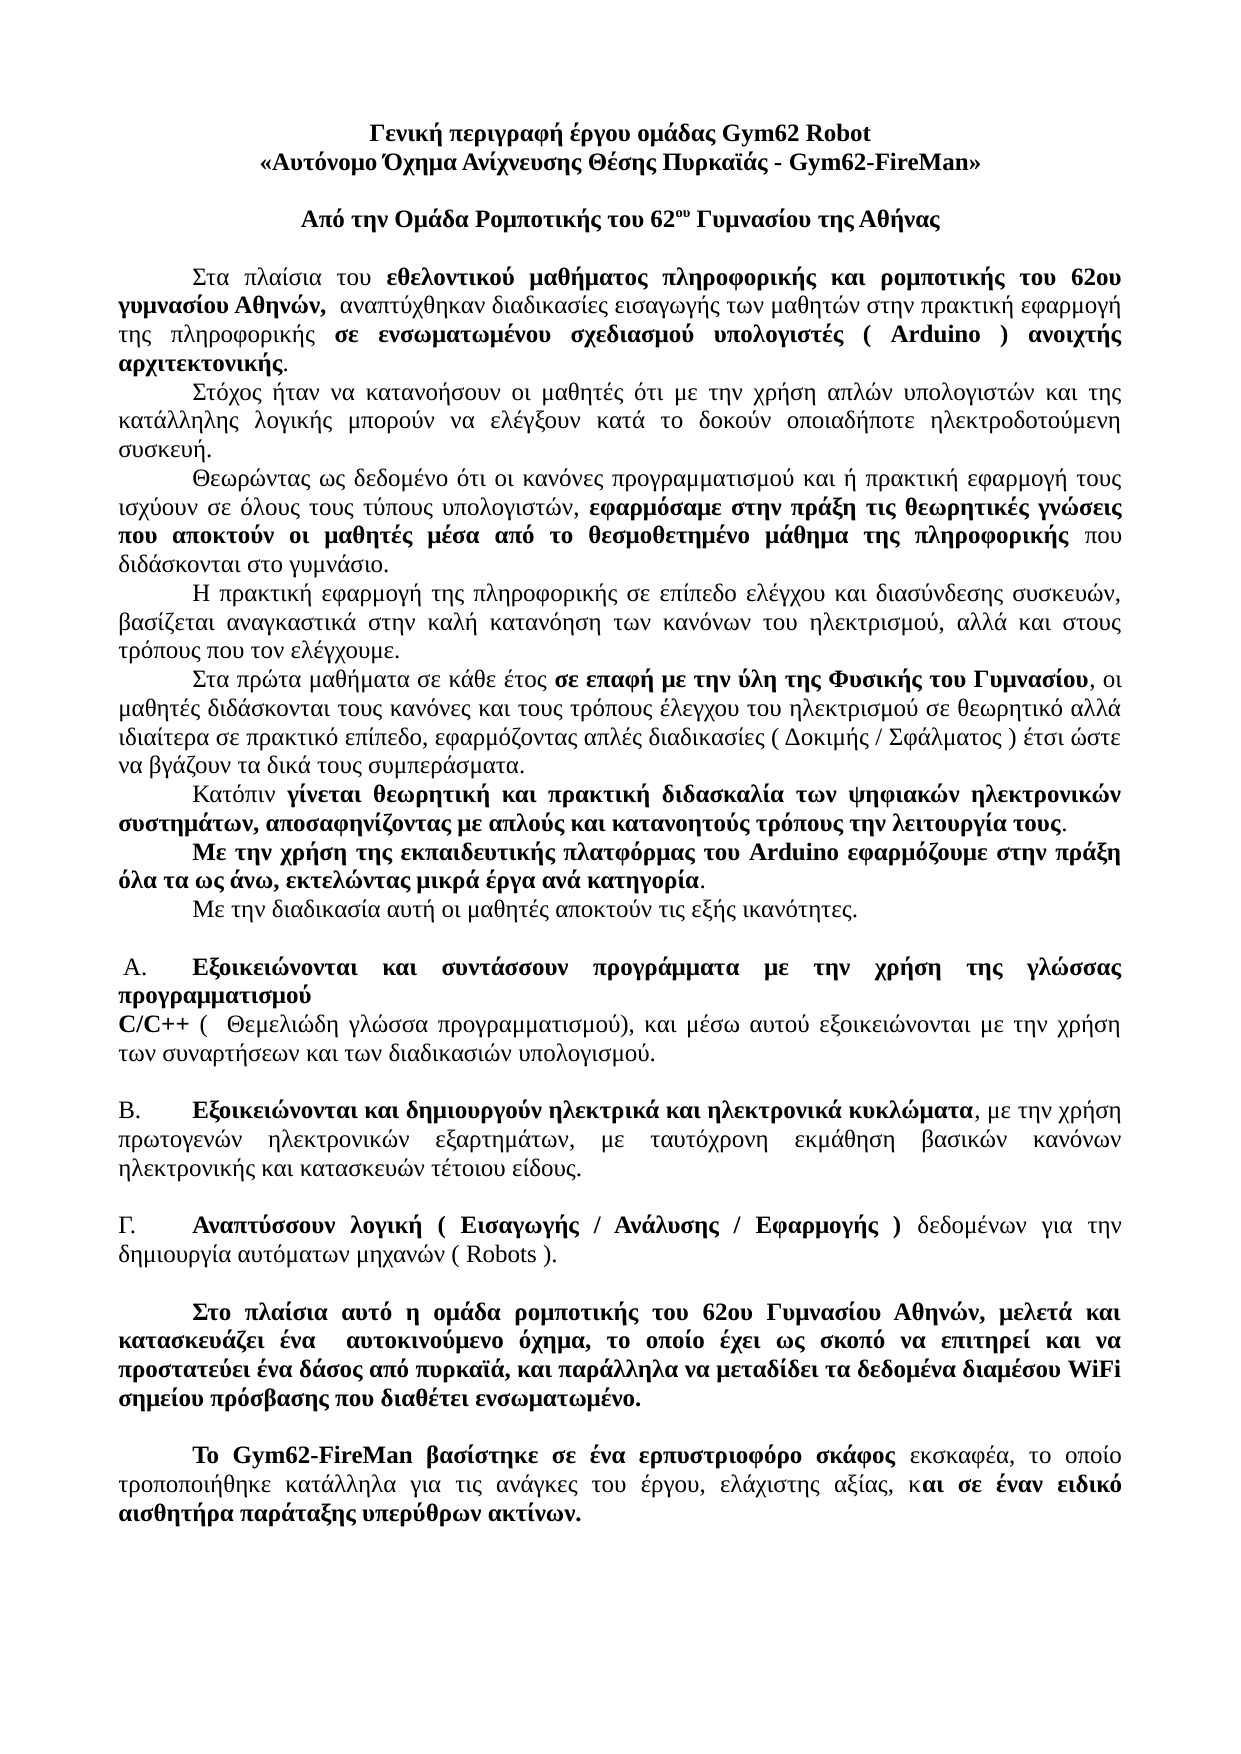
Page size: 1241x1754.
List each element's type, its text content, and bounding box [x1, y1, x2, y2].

text Από την Ομάδα Ρομποτικής του 62ου Γυμνασίου της Αθήνας [118, 204, 1122, 233]
text Γενική περιγραφή έργου ομάδας Gym62 Robot [118, 118, 1122, 147]
text Α. Εξοικειώνονται και συντάσσουν προγράμματα με την χρήση της γλώσσας προγραμματισμού [118, 952, 1122, 1009]
text Στα πλαίσια του εθελοντικού μαθήματος πληροφορικής και ρομποτικής του 62ου γυμνασίου Αθηνών, αναπτύχθηκαν διαδικασίες εισαγωγής των μαθητών στην πρακτική εφαρμογή της πληροφορικής σε ενσωματωμένου σχεδιασμού υπολογιστές ( Arduino ) ανοιχτής αρχιτεκτονικής. [118, 262, 1122, 377]
text Στα πρώτα μαθήματα σε κάθε έτος σε επαφή με την ύλη της Φυσικής του Γυμνασίου, οι μαθητές διδάσκονται τους κανόνες και τους τρόπους έλεγχου του ηλεκτρισμού σε θεωρητικό αλλά ιδιαίτερα σε πρακτικό επίπεδο, εφαρμόζοντας απλές διαδικασίες ( Δοκιμής / Σφάλματος ) έτσι ώστε να βγάζουν τα δικά τους συμπεράσματα. [118, 664, 1122, 779]
text Με την διαδικασία αυτή οι μαθητές αποκτούν τις εξής ικανότητες. [118, 894, 1122, 923]
text Στόχος ήταν να κατανοήσουν οι μαθητές ότι με την χρήση απλών υπολογιστών και της κατάλληλης λογικής μπορούν να ελέγξουν κατά το δοκούν οποιαδήποτε ηλεκτροδοτούμενη συσκευή. [118, 377, 1122, 463]
text Το Gym62-FireMan βασίστηκε σε ένα ερπυστριοφόρο σκάφος εκσκαφέα, το οποίο τροποποιήθηκε κατάλληλα για τις ανάγκες του έργου, ελάχιστης αξίας, και σε έναν ειδικό αισθητήρα παράταξης υπερύθρων ακτίνων. [118, 1441, 1122, 1527]
text Κατόπιν γίνεται θεωρητική και πρακτική διδασκαλία των ψηφιακών ηλεκτρονικών συστημάτων, αποσαφηνίζοντας με απλούς και κατανοητούς τρόπους την λειτουργία τους. [118, 779, 1122, 837]
text Θεωρώντας ως δεδομένο ότι οι κανόνες προγραμματισμού και ή πρακτική εφαρμογή τους ισχύουν σε όλους τους τύπους υπολογιστών, εφαρμόσαμε στην πράξη τις θεωρητικές γνώσεις που αποκτούν οι μαθητές μέσα από το θεσμοθετημένο μάθημα της πληροφορικής που διδάσκονται στο γυμνάσιο. [118, 463, 1122, 578]
text Γ. Αναπτύσσουν λογική ( Εισαγωγής / Ανάλυσης / Εφαρμογής ) δεδομένων για την δημιουργία αυτόματων μηχανών ( Robots ). [118, 1211, 1122, 1268]
text Β. Εξοικειώνονται και δημιουργούν ηλεκτρικά και ηλεκτρονικά κυκλώματα, με την χρήση πρωτογενών ηλεκτρονικών εξαρτημάτων, με ταυτόχρονη εκμάθηση βασικών κανόνων ηλεκτρονικής και κατασκευών τέτοιου είδους. [118, 1096, 1122, 1182]
text C/C++ ( Θεμελιώδη γλώσσα προγραμματισμού), και μέσω αυτού εξοικειώνονται με την χρήση των συναρτήσεων και των διαδικασιών υπολογισμού. [118, 1009, 1122, 1067]
text «Αυτόνομο Όχημα Ανίχνευσης Θέσης Πυρκαϊάς - Gym62-FireMan» [118, 147, 1122, 176]
text Στο πλαίσια αυτό η ομάδα ρομποτικής του 62ου Γυμνασίου Αθηνών, μελετά και κατασκευάζει ένα αυτοκινούμενο όχημα, το οποίο έχει ως σκοπό να επιτηρεί και να προστατεύει ένα δάσος από πυρκαϊά, και παράλληλα να μεταδίδει τα δεδομένα διαμέσου WiFi σημείου πρόσβασης που διαθέτει ενσωματωμένο. [118, 1297, 1122, 1412]
text Με την χρήση της εκπαιδευτικής πλατφόρμας του Arduino εφαρμόζουμε στην πράξη όλα τα ως άνω, εκτελώντας μικρά έργα ανά κατηγορία. [118, 837, 1122, 894]
text Η πρακτική εφαρμογή της πληροφορικής σε επίπεδο ελέγχου και διασύνδεσης συσκευών, βασίζεται αναγκαστικά στην καλή κατανόηση των κανόνων του ηλεκτρισμού, αλλά και στους τρόπους που τον ελέγχουμε. [118, 578, 1122, 664]
